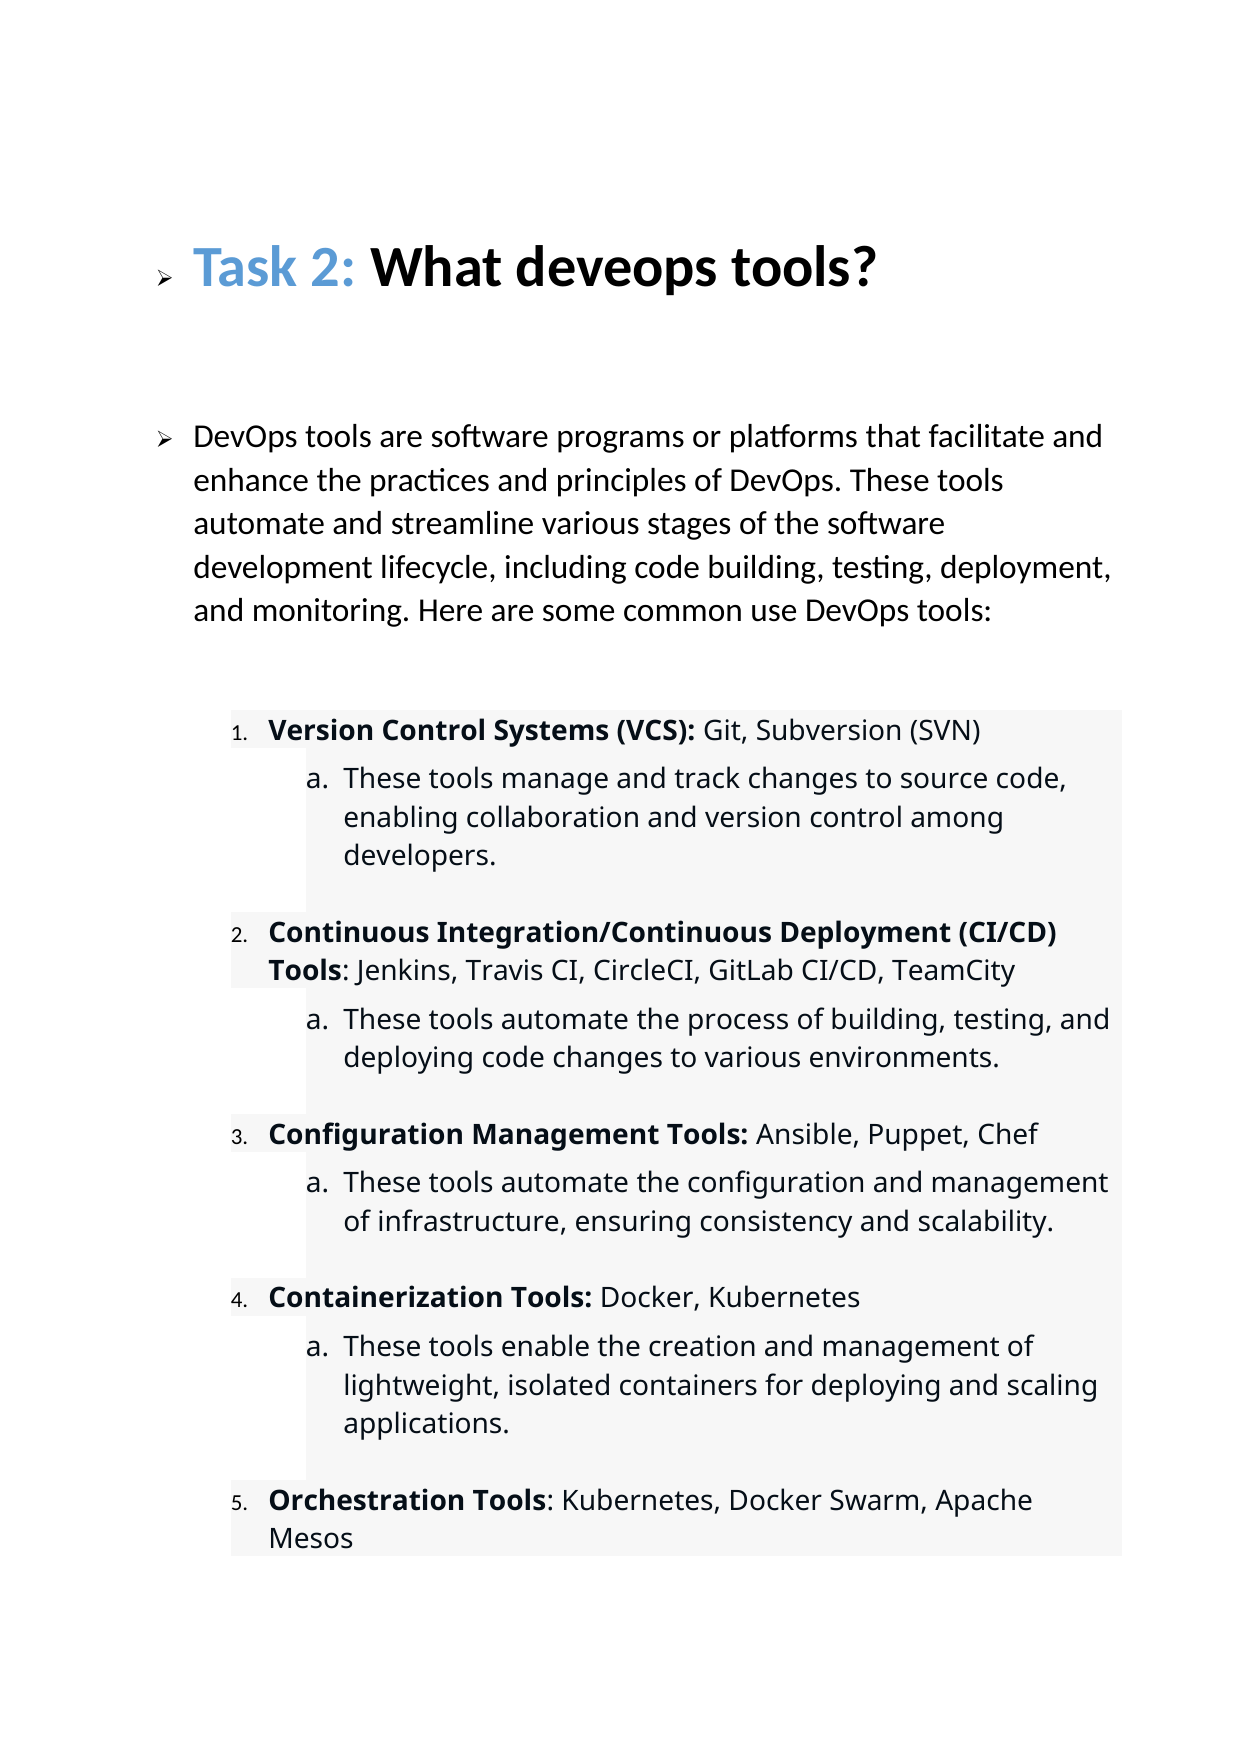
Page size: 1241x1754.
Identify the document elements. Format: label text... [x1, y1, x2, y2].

list Orchestration Tools: Kubernetes, Docker Swarm, Apache Mesos [231, 1480, 1122, 1556]
list Version Control Systems (VCS): Git, Subversion (SVN) [231, 710, 1122, 748]
list DevOps tools are software programs or platforms that facilitate and enhance the practices and principles of DevOps. These tools automate and streamline various stages of the software development lifecycle, including code building, testing, deployment, and monitoring. Here are some common use DevOps tools: [156, 415, 1122, 630]
list Continuous Integration/Continuous Deployment (CI/CD) Tools: Jenkins, Travis CI, CircleCI, GitLab CI/CD, TeamCity [231, 912, 1122, 988]
list Containerization Tools: Docker, Kubernetes [231, 1278, 1122, 1316]
list Task 2: What deveops tools? [156, 229, 1122, 301]
list These tools automate the process of building, testing, and deploying code changes to various environments. [306, 999, 1122, 1076]
list These tools automate the configuration and management of infrastructure, ensuring consistency and scalability. [306, 1163, 1122, 1239]
list These tools enable the creation and management of lightweight, isolated containers for deploying and scaling applications. [306, 1326, 1122, 1441]
list These tools manage and track changes to source code, enabling collaboration and version control among developers. [306, 758, 1122, 873]
list Configuration Management Tools: Ansible, Puppet, Chef [231, 1114, 1122, 1152]
